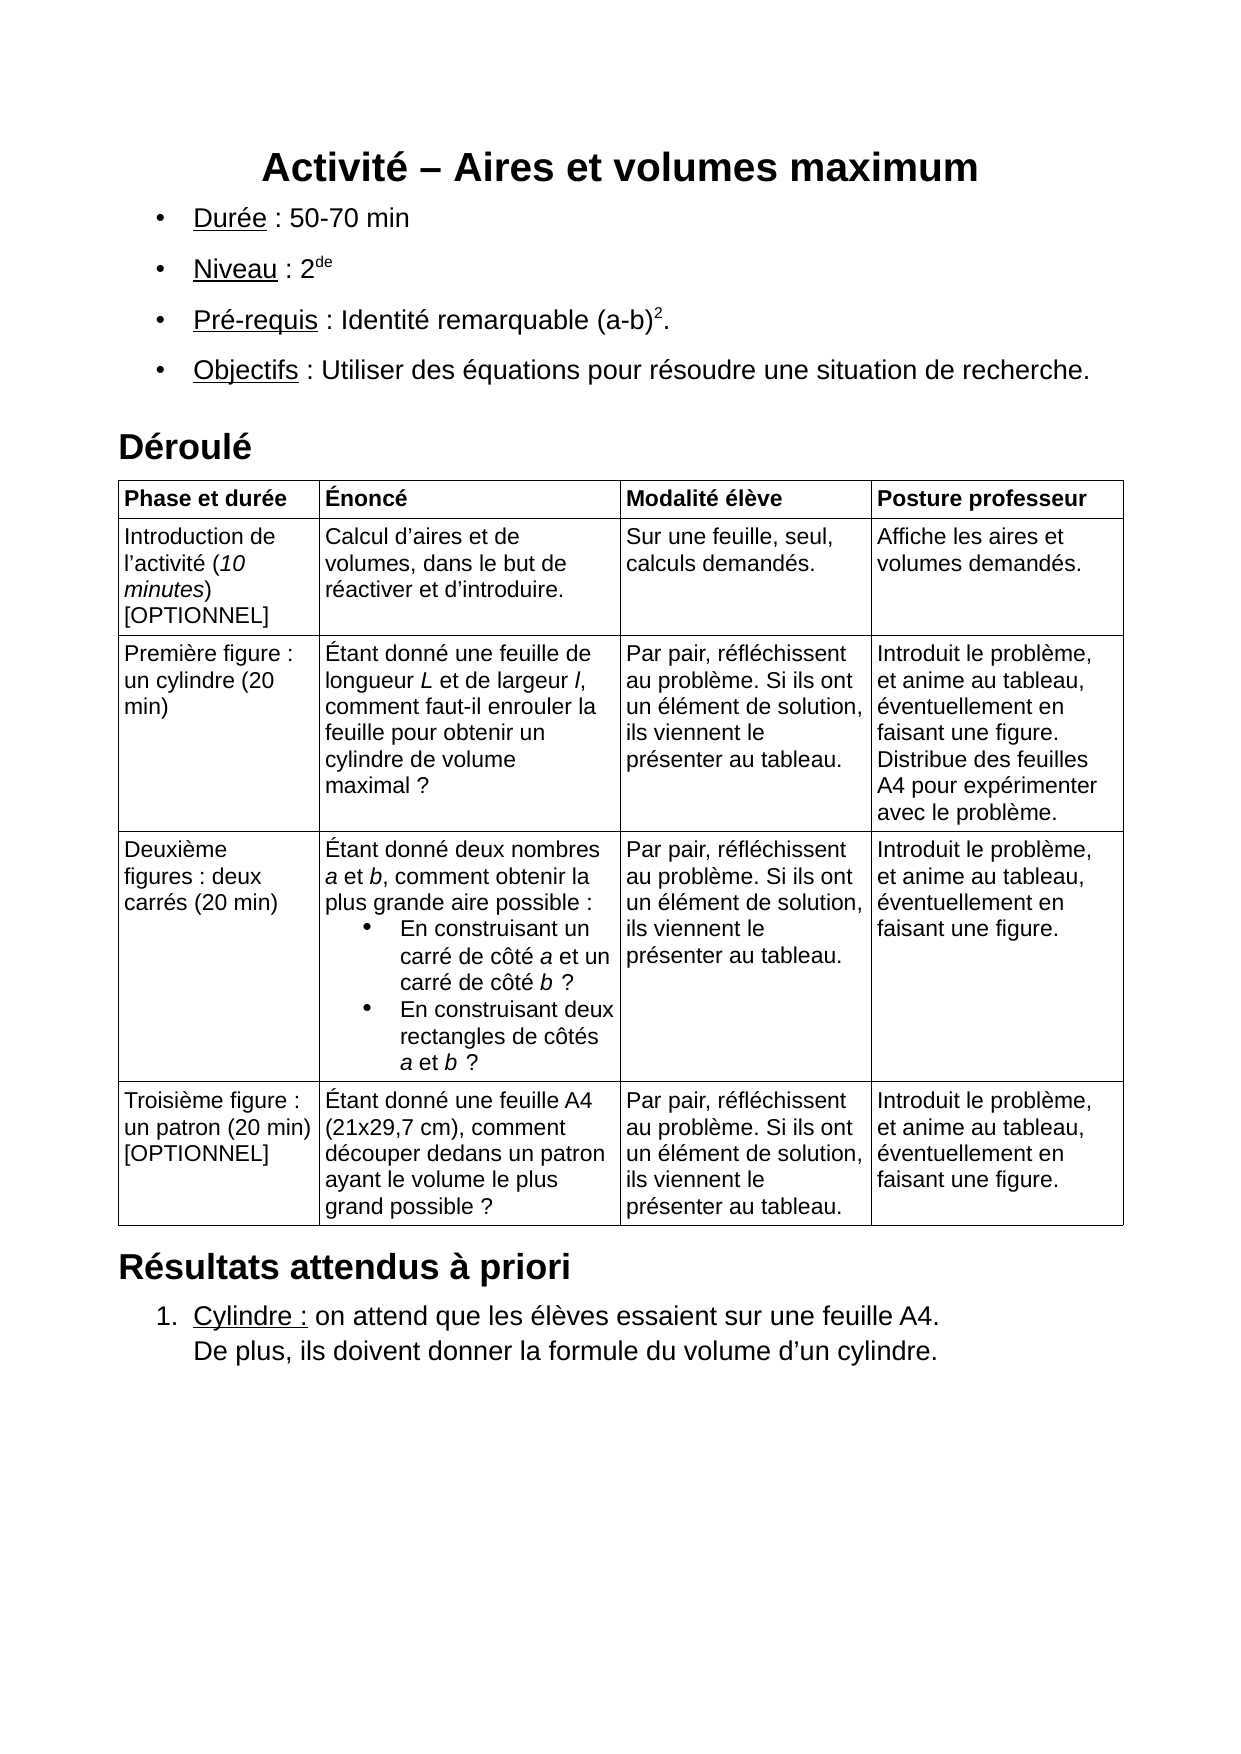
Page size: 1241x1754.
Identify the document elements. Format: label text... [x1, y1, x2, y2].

list Cylindre : on attend que les élèves essaient sur une feuille A4. De plus, ils doivent donner la formule du volume d’un cylindre. [156, 1299, 1122, 1367]
table_cell Introduit le problème, et anime au tableau, éventuellement en faisant une figure. Distribue des feuilles A4 pour expérimenter avec le problème. [872, 636, 1123, 831]
table_header Énoncé [320, 481, 620, 517]
table_cell Étant donné une feuille de longueur L et de largeur l, comment faut-il enrouler la feuille pour obtenir un cylindre de volume maximal ? [320, 636, 620, 831]
table_cell Première figure : un cylindre (20 min) [119, 636, 319, 831]
subtitle Activité – Aires et volumes maximum [118, 143, 1122, 190]
table_cell Sur une feuille, seul, calculs demandés. [621, 519, 871, 634]
table_cell Introduction de l’activité (10 minutes) [OPTIONNEL] [119, 519, 319, 634]
table_cell Introduit le problème, et anime au tableau, éventuellement en faisant une figure. [872, 832, 1123, 1081]
table_cell Troisième figure : un patron (20 min) [OPTIONNEL] [119, 1082, 319, 1225]
table_cell Par pair, réfléchissent au problème. Si ils ont un élément de solution, ils viennent le présenter au tableau. [621, 1082, 871, 1225]
table_cell Étant donné une feuille A4 (21x29,7 cm), comment découper dedans un patron ayant le volume le plus grand possible ? [320, 1082, 620, 1225]
list Niveau : 2de [156, 253, 1122, 284]
table_cell Par pair, réfléchissent au problème. Si ils ont un élément de solution, ils viennent le présenter au tableau. [621, 636, 871, 831]
table_cell Deuxième figures : deux carrés (20 min) [119, 832, 319, 1081]
table_header Modalité élève [621, 481, 871, 517]
table_cell Étant donné deux nombres a et b, comment obtenir la plus grande aire possible : En construisant un carré de côté a et un carré de côté b ? En construisant deux rectangles de côtés a et b ? [320, 832, 620, 1081]
table_cell Affiche les aires et volumes demandés. [872, 519, 1123, 634]
table_cell Introduit le problème, et anime au tableau, éventuellement en faisant une figure. [872, 1082, 1123, 1225]
subtitle Déroulé [118, 426, 1122, 467]
table_cell Calcul d’aires et de volumes, dans le but de réactiver et d’introduire. [320, 519, 620, 634]
list Objectifs : Utiliser des équations pour résoudre une situation de recherche. [156, 354, 1122, 386]
list Durée : 50-70 min [156, 202, 1122, 234]
table_header Posture professeur [872, 481, 1123, 517]
table_header Phase et durée [119, 481, 319, 517]
list Pré-requis : Identité remarquable (a-b)2. [156, 304, 1122, 335]
table_cell Par pair, réfléchissent au problème. Si ils ont un élément de solution, ils viennent le présenter au tableau. [621, 832, 871, 1081]
subtitle Résultats attendus à priori [118, 1246, 1122, 1287]
